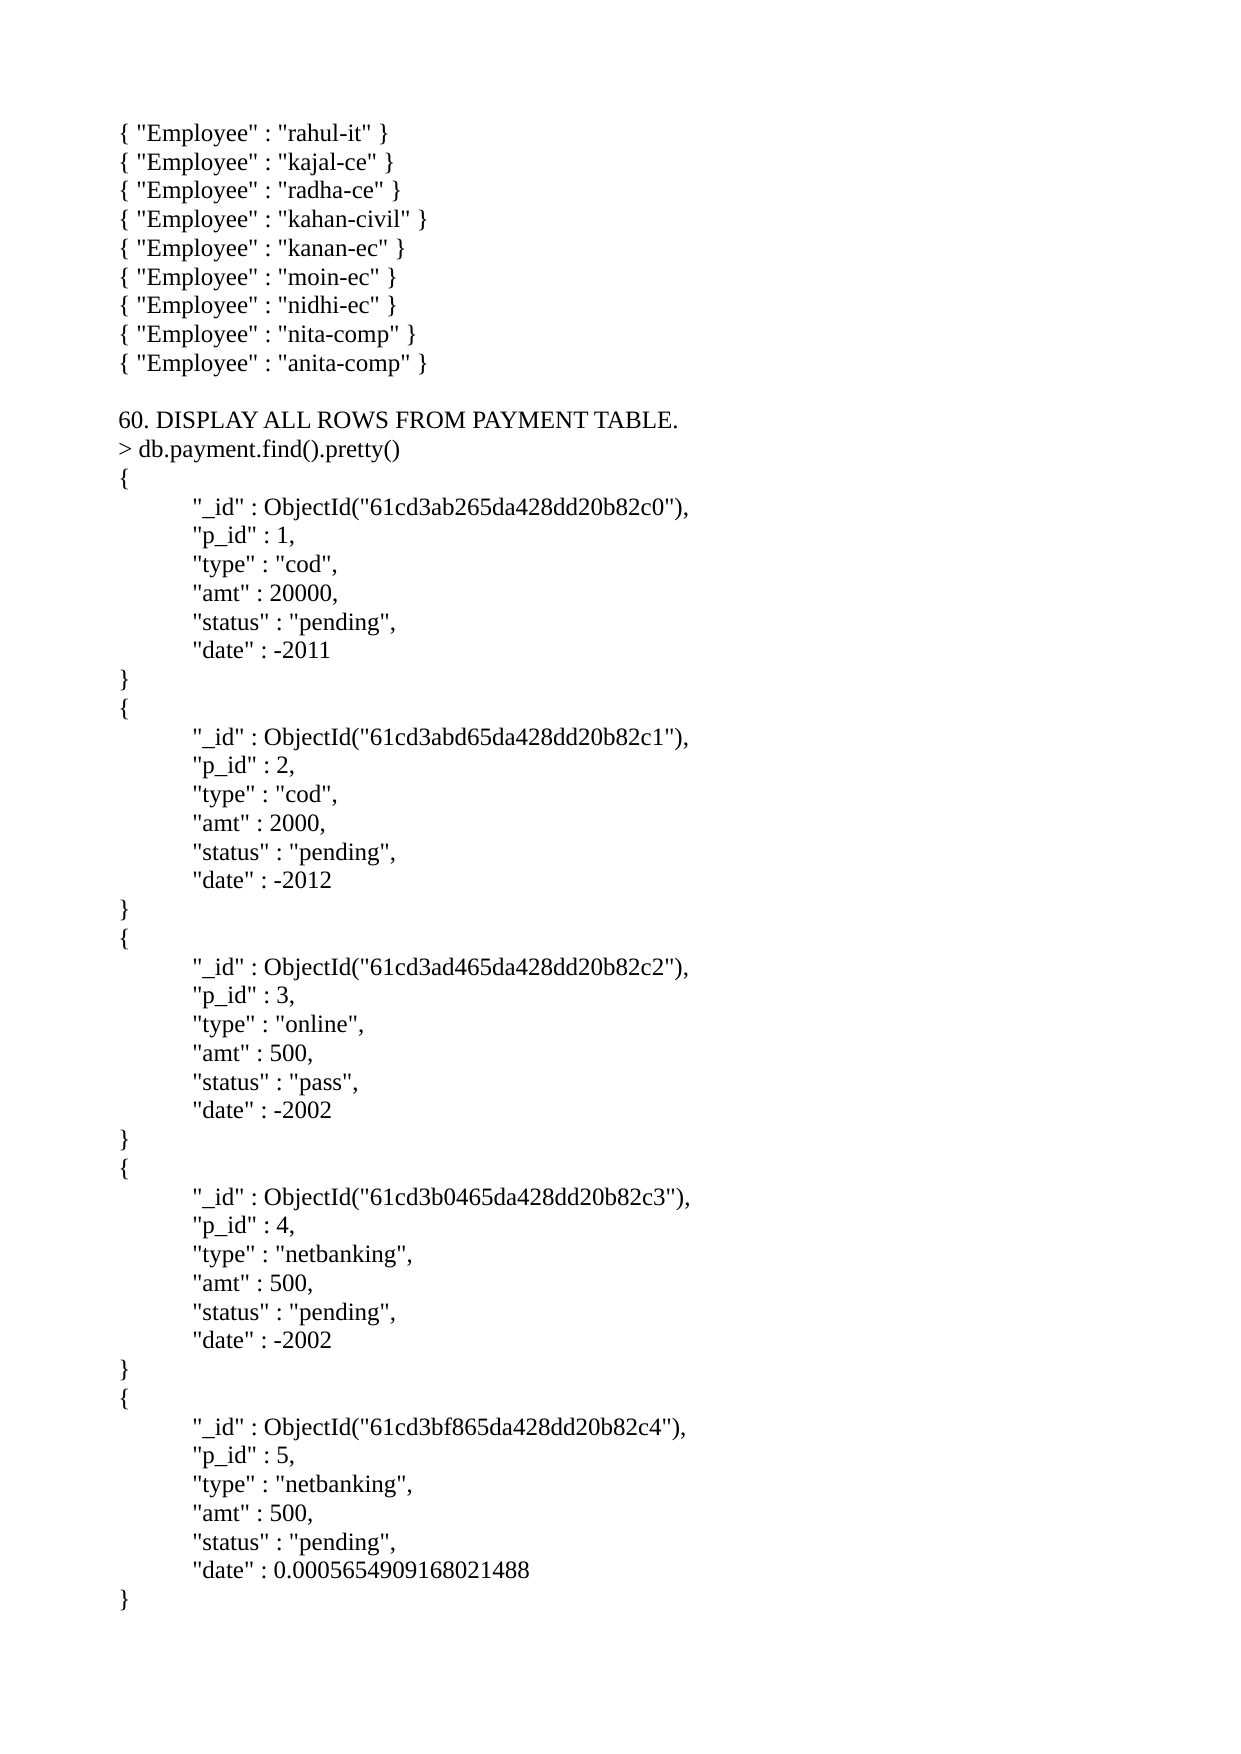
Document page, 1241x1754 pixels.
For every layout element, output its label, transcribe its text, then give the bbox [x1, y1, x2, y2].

text { [118, 1153, 1122, 1182]
text "status" : "pending", [118, 1297, 1122, 1326]
text { [118, 693, 1122, 722]
text { "Employee" : "radha-ce" } [118, 176, 1122, 204]
text { "Employee" : "nidhi-ec" } [118, 291, 1122, 319]
text { [118, 923, 1122, 952]
text "date" : -2002 [118, 1326, 1122, 1354]
text "type" : "cod", [118, 779, 1122, 808]
text "date" : 0.0005654909168021488 [118, 1556, 1122, 1584]
text { "Employee" : "kahan-civil" } [118, 204, 1122, 233]
text { "Employee" : "nita-comp" } [118, 319, 1122, 348]
text "p_id" : 5, [118, 1441, 1122, 1469]
text "type" : "cod", [118, 549, 1122, 578]
text { "Employee" : "anita-comp" } [118, 348, 1122, 377]
text "p_id" : 1, [118, 521, 1122, 549]
text "status" : "pending", [118, 607, 1122, 636]
text "date" : -2002 [118, 1096, 1122, 1124]
text "date" : -2012 [118, 866, 1122, 894]
text "type" : "online", [118, 1009, 1122, 1038]
text } [118, 1124, 1122, 1153]
text "amt" : 20000, [118, 578, 1122, 607]
text } [118, 894, 1122, 923]
text { "Employee" : "moin-ec" } [118, 262, 1122, 291]
text { [118, 1383, 1122, 1412]
text } [118, 1354, 1122, 1383]
text "_id" : ObjectId("61cd3ab265da428dd20b82c0"), [118, 492, 1122, 521]
text "amt" : 2000, [118, 808, 1122, 837]
text "_id" : ObjectId("61cd3bf865da428dd20b82c4"), [118, 1412, 1122, 1441]
text 60. DISPLAY ALL ROWS FROM PAYMENT TABLE. [118, 406, 1122, 434]
text "type" : "netbanking", [118, 1239, 1122, 1268]
text "status" : "pass", [118, 1067, 1122, 1096]
text "p_id" : 4, [118, 1211, 1122, 1239]
text "type" : "netbanking", [118, 1469, 1122, 1498]
text "p_id" : 2, [118, 751, 1122, 779]
text "p_id" : 3, [118, 981, 1122, 1009]
text "status" : "pending", [118, 837, 1122, 866]
text { "Employee" : "rahul-it" } [118, 118, 1122, 147]
text "_id" : ObjectId("61cd3ad465da428dd20b82c2"), [118, 952, 1122, 981]
text } [118, 1584, 1122, 1613]
text "amt" : 500, [118, 1038, 1122, 1067]
text > db.payment.find().pretty() [118, 434, 1122, 463]
text { "Employee" : "kanan-ec" } [118, 233, 1122, 262]
text { "Employee" : "kajal-ce" } [118, 147, 1122, 176]
text "_id" : ObjectId("61cd3abd65da428dd20b82c1"), [118, 722, 1122, 751]
text "amt" : 500, [118, 1498, 1122, 1527]
text "amt" : 500, [118, 1268, 1122, 1297]
text "date" : -2011 [118, 636, 1122, 664]
text "status" : "pending", [118, 1527, 1122, 1556]
text "_id" : ObjectId("61cd3b0465da428dd20b82c3"), [118, 1182, 1122, 1211]
text { [118, 463, 1122, 492]
text } [118, 664, 1122, 693]
